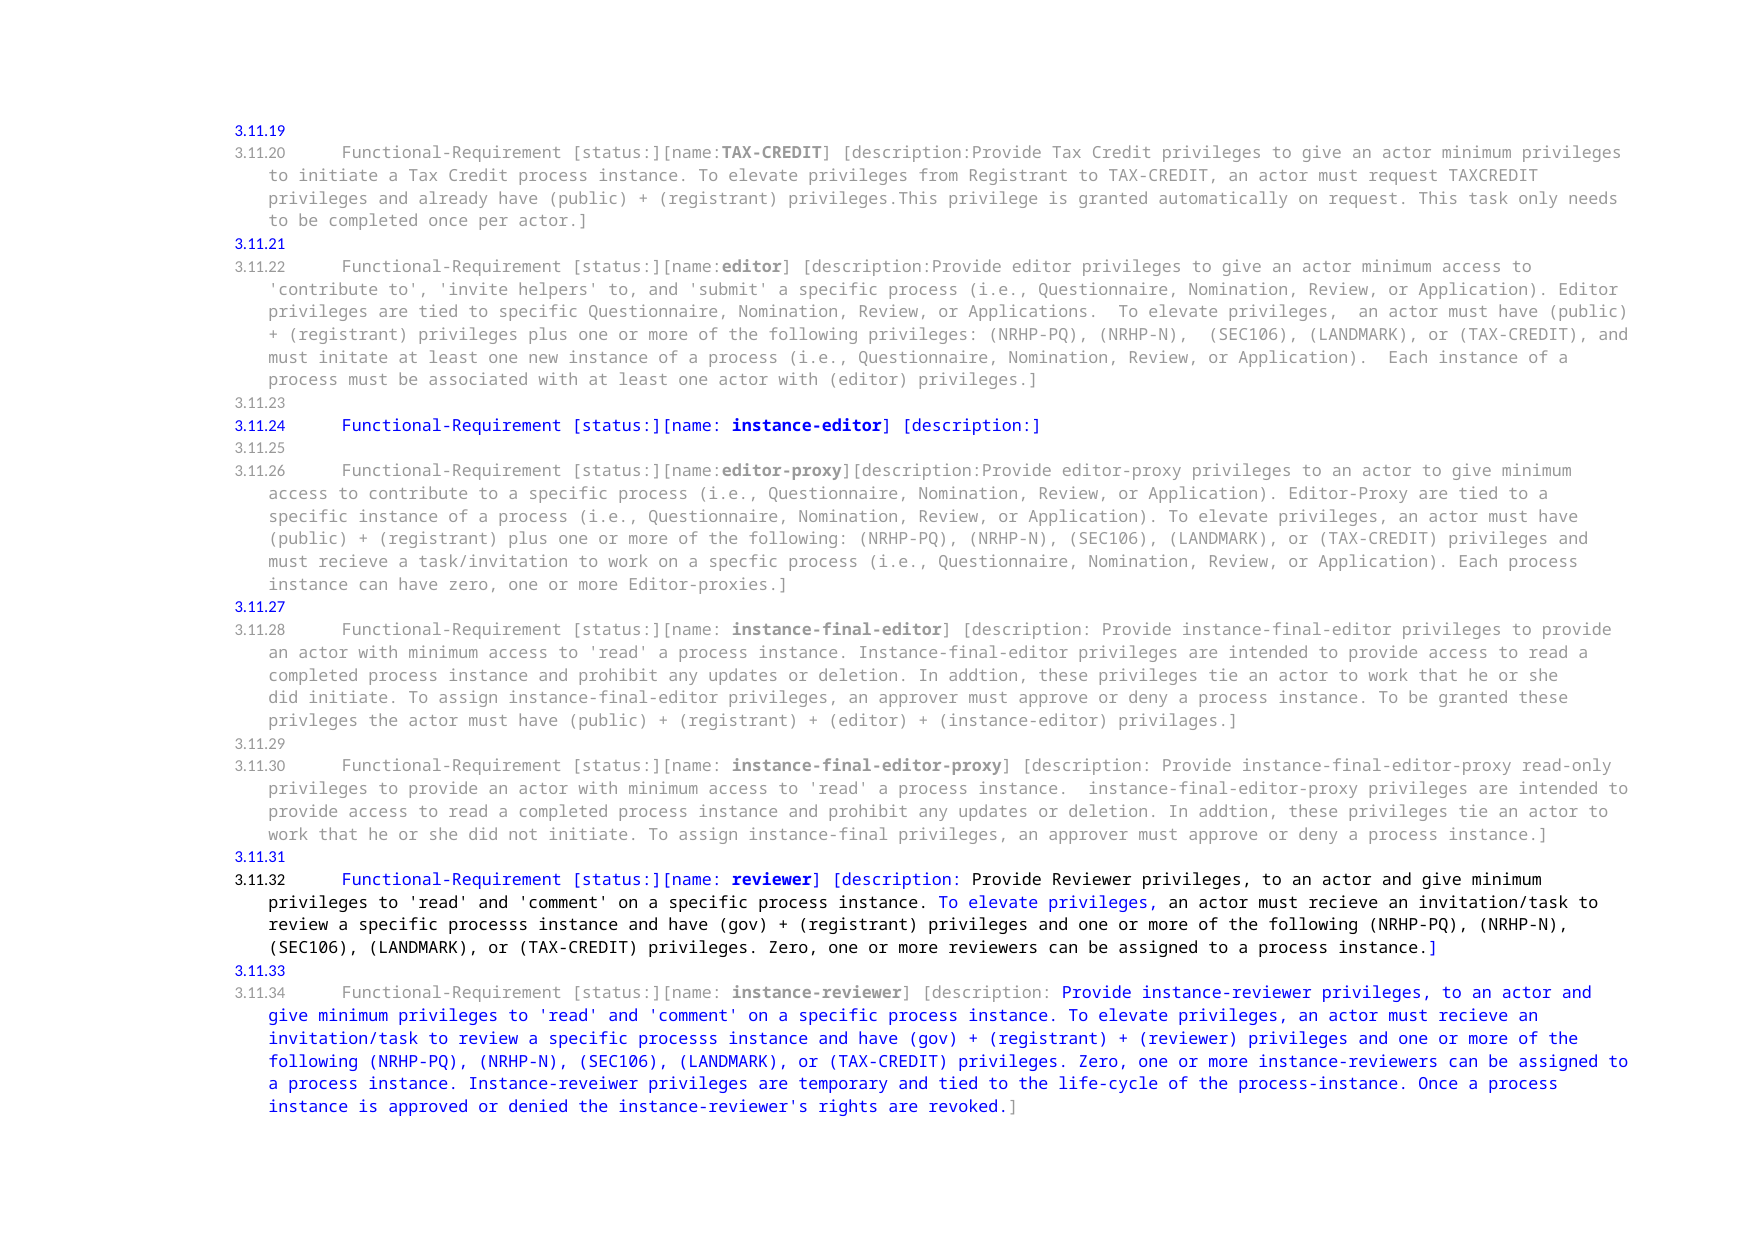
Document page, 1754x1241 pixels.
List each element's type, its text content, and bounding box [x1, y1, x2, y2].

list Functional-Requirement [status:][name:editor] [description:Provide editor privileges to give an actor minimum access to 'contribute to', 'invite helpers' to, and 'submit' a specific process (i.e., Questionnaire, Nomination, Review, or Application). Editor privileges are tied to specific Questionnaire, Nomination, Review, or Applications. To elevate privileges, an actor must have (public) + (registrant) privileges plus one or more of the following privileges: (NRHP-PQ), (NRHP-N), (SEC106), (LANDMARK), or (TAX-CREDIT), and must initate at least one new instance of a process (i.e., Questionnaire, Nomination, Review, or Application). Each instance of a process must be associated with at least one actor with (editor) privileges.] [231, 254, 1636, 391]
list Functional-Requirement [status:][name:editor-proxy][description:Provide editor-proxy privileges to an actor to give minimum access to contribute to a specific process (i.e., Questionnaire, Nomination, Review, or Application). Editor-Proxy are tied to a specific instance of a process (i.e., Questionnaire, Nomination, Review, or Application). To elevate privileges, an actor must have (public) + (registrant) plus one or more of the following: (NRHP-PQ), (NRHP-N), (SEC106), (LANDMARK), or (TAX-CREDIT) privileges and must recieve a task/invitation to work on a specfic process (i.e., Questionnaire, Nomination, Review, or Application). Each process instance can have zero, one or more Editor-proxies.] [231, 459, 1636, 595]
list Functional-Requirement [status:][name: instance-editor] [description:] [231, 413, 1636, 436]
list Functional-Requirement [status:][name: reviewer] [description: Provide Reviewer privileges, to an actor and give minimum privileges to 'read' and 'comment' on a specific process instance. To elevate privileges, an actor must recieve an invitation/task to review a specific processs instance and have (gov) + (registrant) privileges and one or more of the following (NRHP-PQ), (NRHP-N), (SEC106), (LANDMARK), or (TAX-CREDIT) privileges. Zero, one or more reviewers can be assigned to a process instance.] [231, 867, 1636, 958]
list Functional-Requirement [status:][name: instance-reviewer] [description: Provide instance-reviewer privileges, to an actor and give minimum privileges to 'read' and 'comment' on a specific process instance. To elevate privileges, an actor must recieve an invitation/task to review a specific processs instance and have (gov) + (registrant) + (reviewer) privileges and one or more of the following (NRHP-PQ), (NRHP-N), (SEC106), (LANDMARK), or (TAX-CREDIT) privileges. Zero, one or more instance-reviewers can be assigned to a process instance. Instance-reveiwer privileges are temporary and tied to the life-cycle of the process-instance. Once a process instance is approved or denied the instance-reviewer's rights are revoked.] [231, 981, 1636, 1117]
list Functional-Requirement [status:][name:TAX-CREDIT] [description:Provide Tax Credit privileges to give an actor minimum privileges to initiate a Tax Credit process instance. To elevate privileges from Registrant to TAX-CREDIT, an actor must request TAXCREDIT privileges and already have (public) + (registrant) privileges.This privilege is granted automatically on request. This task only needs to be completed once per actor.] [231, 141, 1636, 232]
list Functional-Requirement [status:][name: instance-final-editor] [description: Provide instance-final-editor privileges to provide an actor with minimum access to 'read' a process instance. Instance-final-editor privileges are intended to provide access to read a completed process instance and prohibit any updates or deletion. In addtion, these privileges tie an actor to work that he or she did initiate. To assign instance-final-editor privileges, an approver must approve or deny a process instance. To be granted these privleges the actor must have (public) + (registrant) + (editor) + (instance-editor) privilages.] [231, 618, 1636, 731]
list Functional-Requirement [status:][name: instance-final-editor-proxy] [description: Provide instance-final-editor-proxy read-only privileges to provide an actor with minimum access to 'read' a process instance. instance-final-editor-proxy privileges are intended to provide access to read a completed process instance and prohibit any updates or deletion. In addtion, these privileges tie an actor to work that he or she did not initiate. To assign instance-final privileges, an approver must approve or deny a process instance.] [231, 754, 1636, 845]
